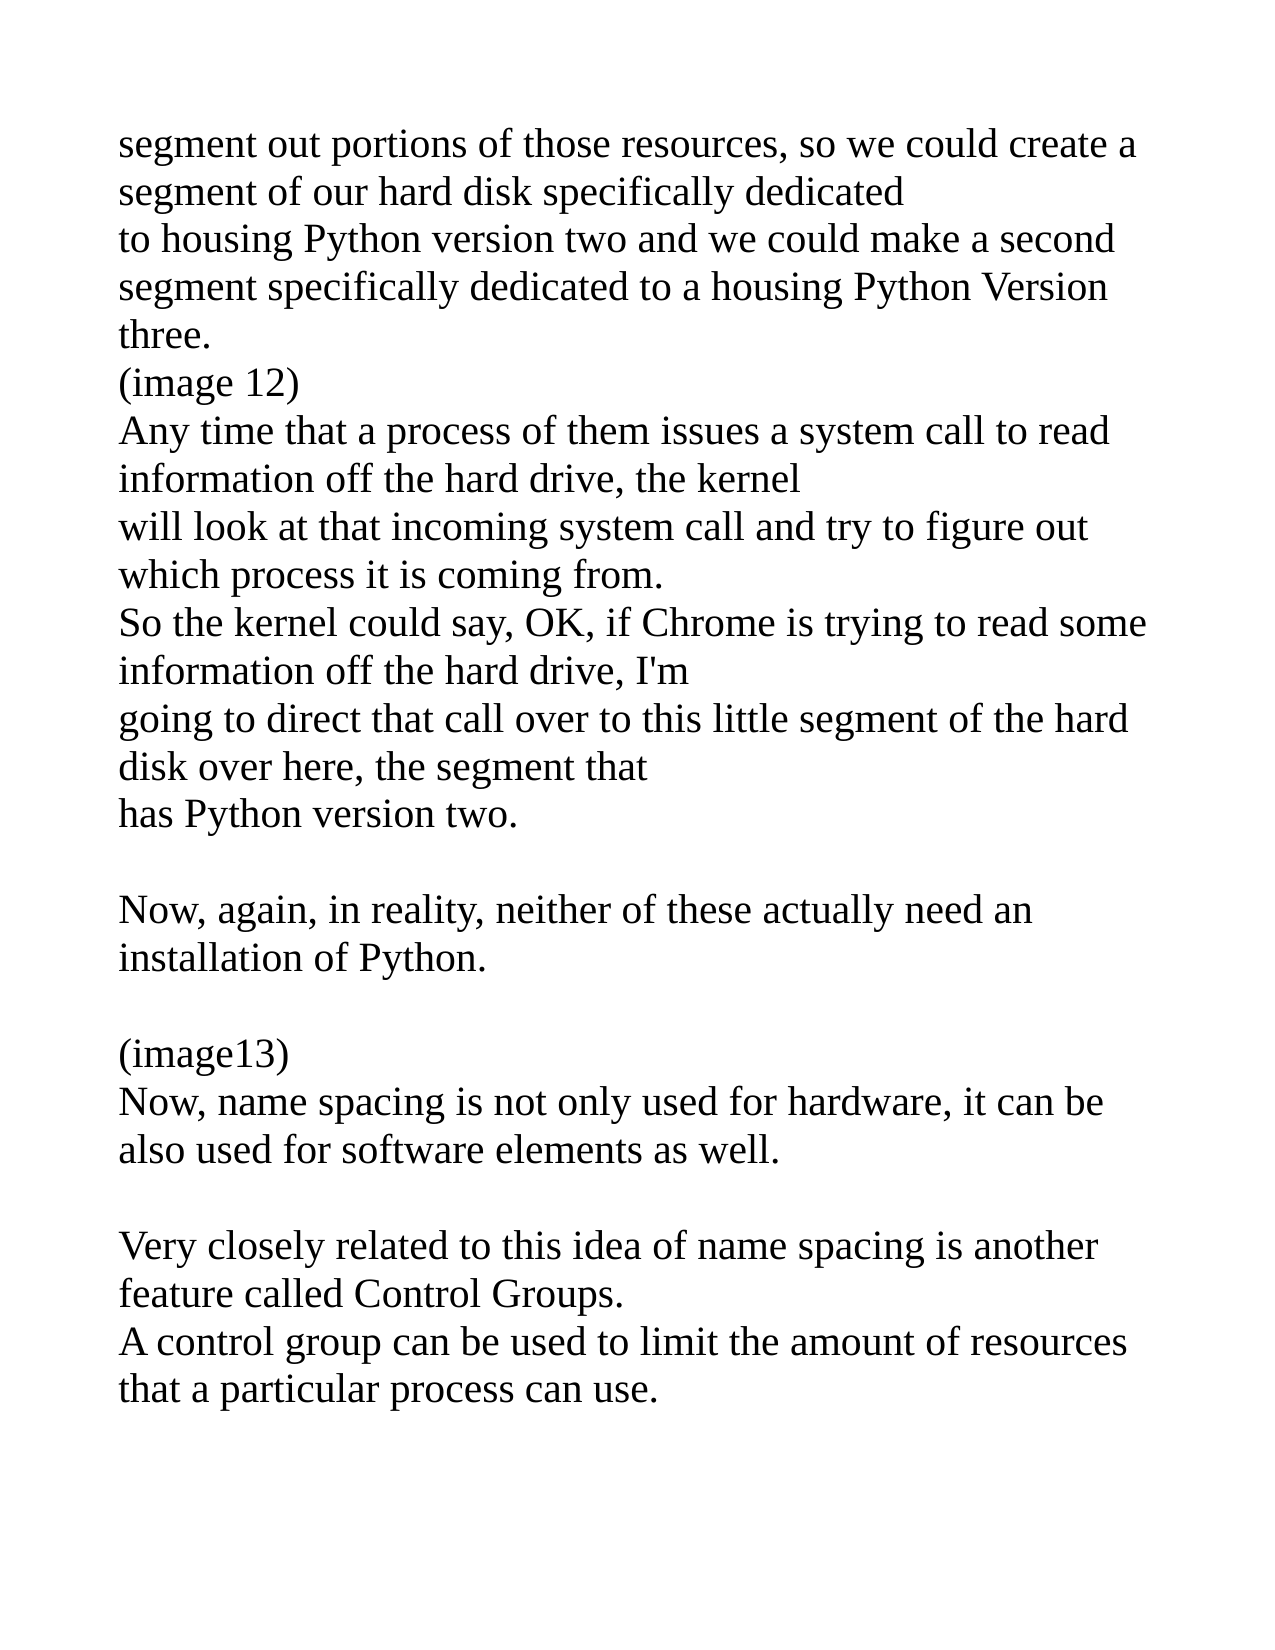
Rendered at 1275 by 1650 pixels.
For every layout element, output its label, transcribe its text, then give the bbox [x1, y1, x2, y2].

text segment out portions of those resources, so we could create a segment of our hard disk specifically dedicated [118, 118, 1157, 214]
text Now, again, in reality, neither of these actually need an installation of Python. [118, 885, 1157, 981]
text to housing Python version two and we could make a second segment specifically dedicated to a housing Python Version three. [118, 214, 1157, 358]
text (image 12) [118, 358, 1157, 406]
text Any time that a process of them issues a system call to read information off the hard drive, the kernel [118, 406, 1157, 501]
text Very closely related to this idea of name spacing is another feature called Control Groups. [118, 1220, 1157, 1316]
text So the kernel could say, OK, if Chrome is trying to read some information off the hard drive, I'm [118, 597, 1157, 693]
text Now, name spacing is not only used for hardware, it can be also used for software elements as well. [118, 1076, 1157, 1172]
text going to direct that call over to this little segment of the hard disk over here, the segment that [118, 693, 1157, 789]
text A control group can be used to limit the amount of resources that a particular process can use. [118, 1316, 1157, 1412]
text (image13) [118, 1028, 1157, 1076]
text has Python version two. [118, 789, 1157, 837]
text will look at that incoming system call and try to figure out which process it is coming from. [118, 501, 1157, 597]
